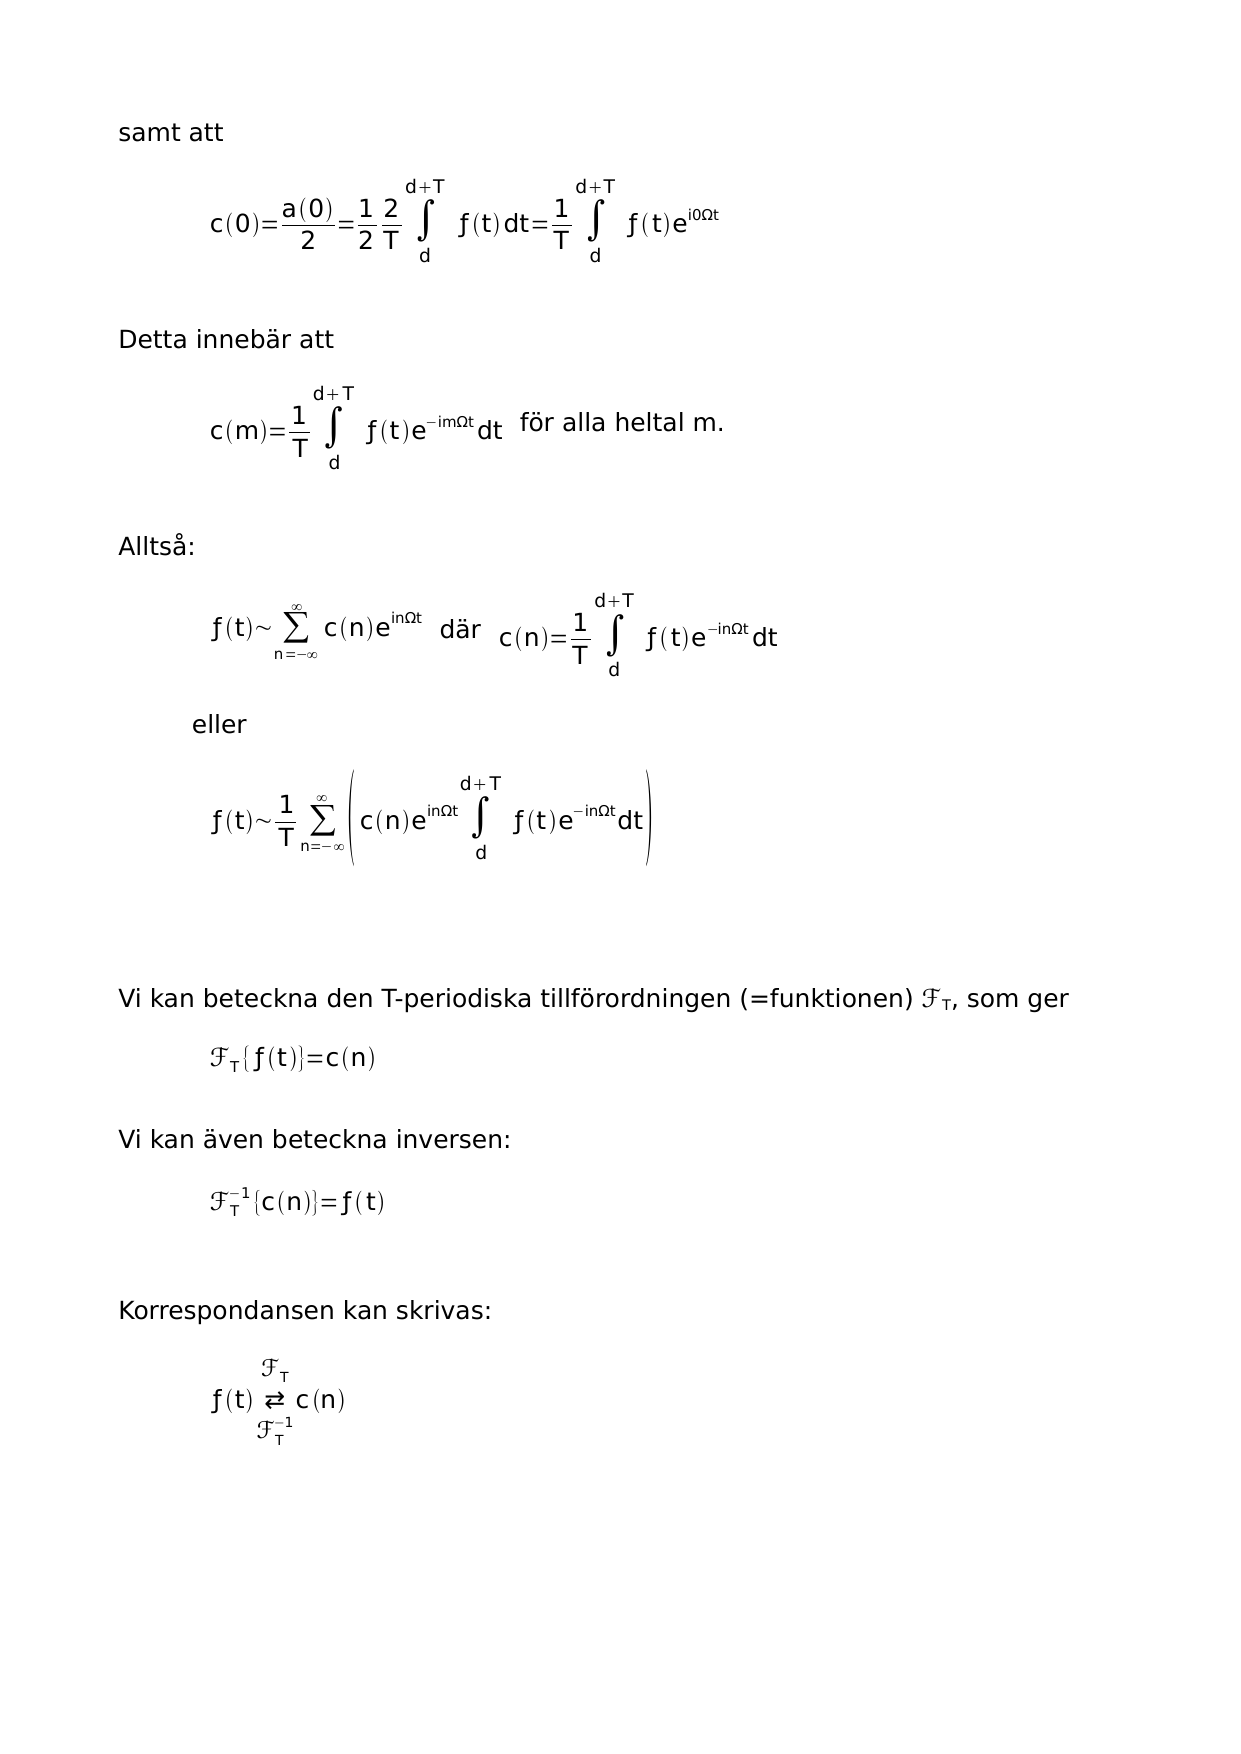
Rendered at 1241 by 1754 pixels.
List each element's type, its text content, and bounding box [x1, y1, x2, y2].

text Korrespondansen kan skrivas: [118, 1296, 1122, 1325]
text där [118, 591, 1122, 681]
text för alla heltal m. [118, 383, 1122, 474]
text samt att [118, 118, 1122, 147]
text Vi kan beteckna den T-periodiska tillförordningen (=funktionen) ℱT, som ger [118, 984, 1122, 1014]
text eller [118, 710, 1122, 739]
text Detta innebär att [118, 325, 1122, 354]
text Vi kan även beteckna inversen: [118, 1126, 1122, 1155]
text Alltså: [118, 532, 1122, 561]
